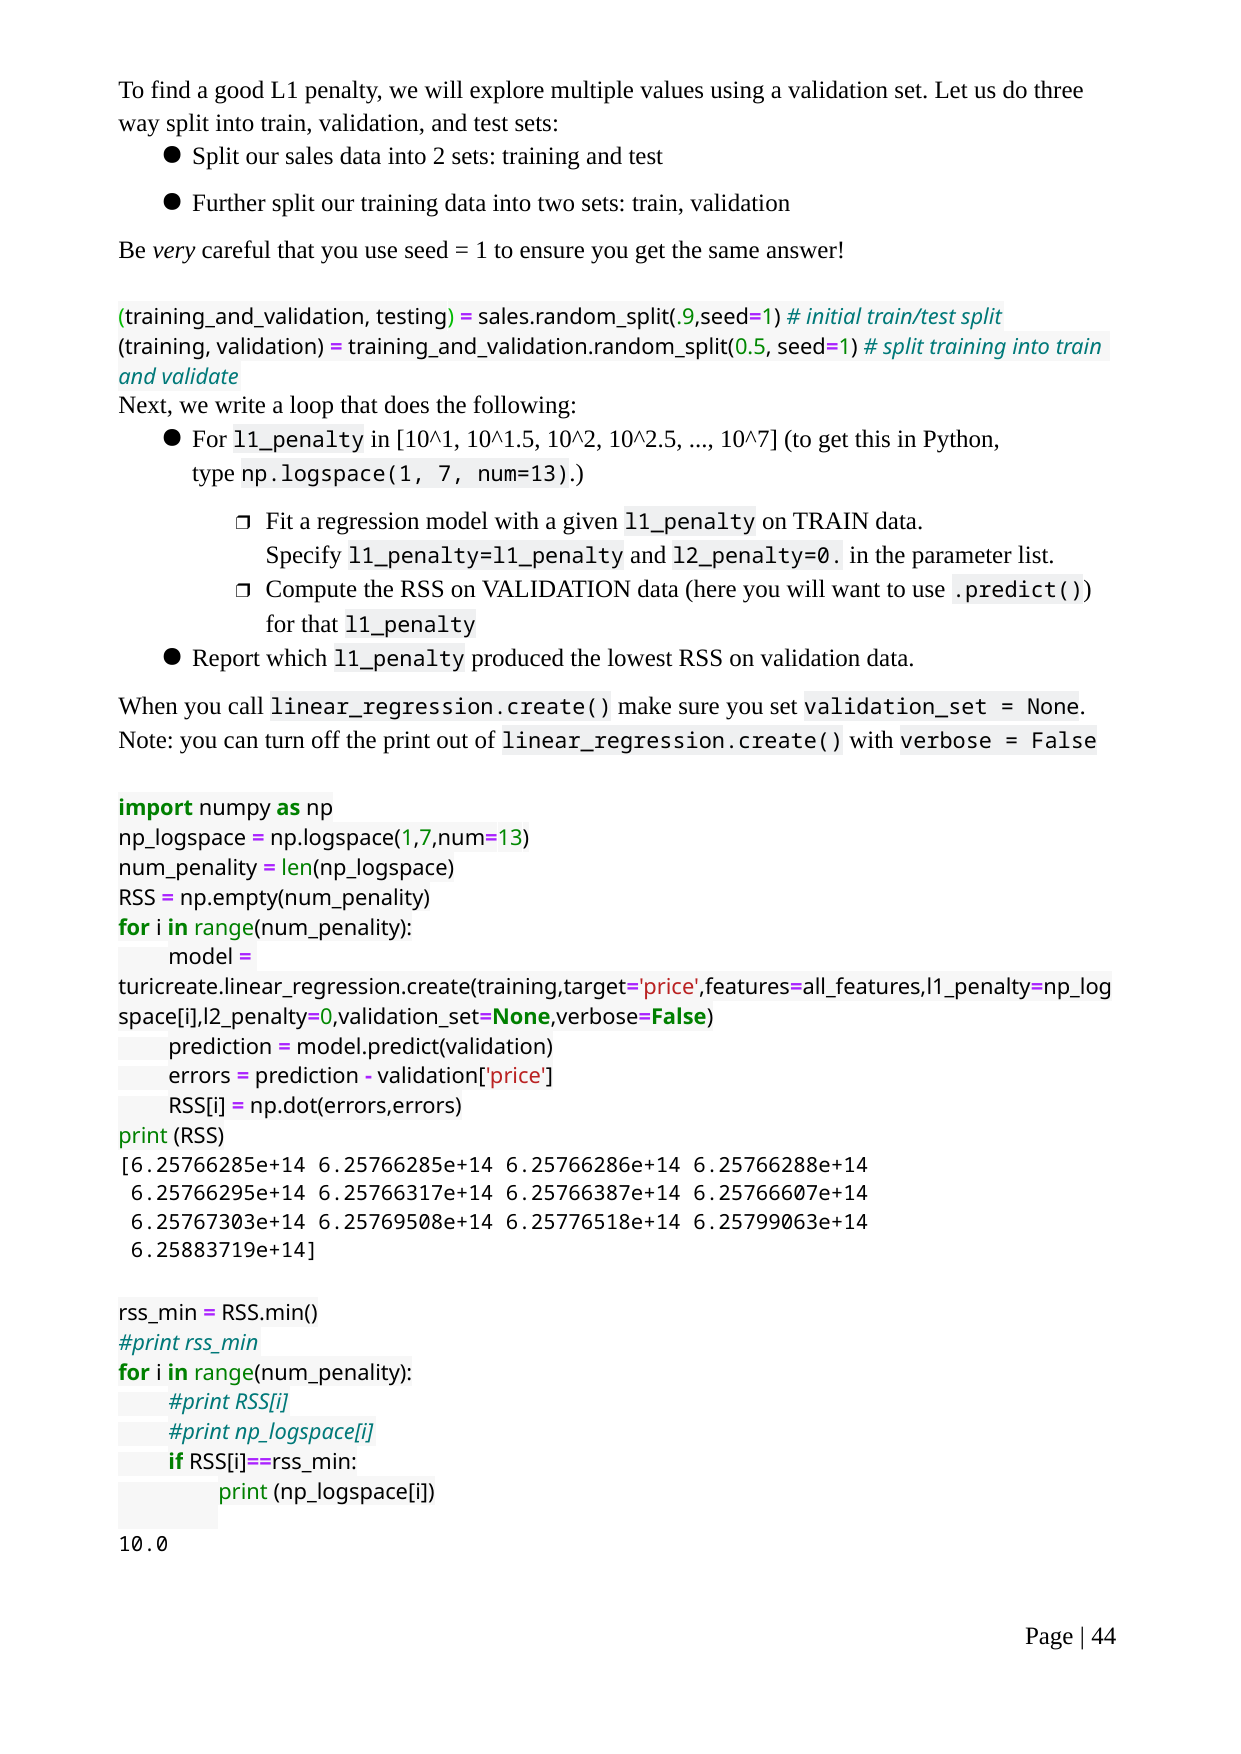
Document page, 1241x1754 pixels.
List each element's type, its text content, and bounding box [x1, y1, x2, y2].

text #print RSS[i] [118, 1386, 1122, 1416]
text print (np_logspace[i]) [118, 1476, 1122, 1505]
text for i in range(num_penality): [118, 911, 1122, 941]
text #print rss_min [118, 1327, 1122, 1356]
text RSS = np.empty(num_penality) [118, 882, 1122, 911]
text 6.25767303e+14 6.25769508e+14 6.25776518e+14 6.25799063e+14 [118, 1207, 1122, 1235]
list Compute the RSS on VALIDATION data (here you will want to use .predict()) for that l1_penalty [236, 574, 1122, 638]
text RSS[i] = np.dot(errors,errors) [118, 1090, 1122, 1120]
text rss_min = RSS.min() [118, 1297, 1122, 1327]
text if RSS[i]==rss_min: [118, 1446, 1122, 1476]
text [6.25766285e+14 6.25766285e+14 6.25766286e+14 6.25766288e+14 [118, 1150, 1122, 1178]
list Fit a regression model with a given l1_penalty on TRAIN data. Specify l1_penalty=l1_penalty and l2_penalty=0. in the parameter list. [236, 506, 1122, 570]
text prediction = model.predict(validation) [118, 1031, 1122, 1060]
list Further split our training data into two sets: train, validation [162, 188, 1122, 217]
list Split our sales data into 2 sets: training and test [162, 141, 1122, 170]
text import numpy as np [118, 792, 1122, 822]
text To find a good L1 penalty, we will explore multiple values using a validation set. Let us do three way split into train, validation, and test sets: [118, 75, 1122, 137]
text for i in range(num_penality): [118, 1356, 1122, 1386]
text (training, validation) = training_and_validation.random_split(0.5, seed=1) # split training into train and validate [118, 331, 1122, 391]
text errors = prediction - validation['price'] [118, 1060, 1122, 1090]
text Next, we write a loop that does the following: [118, 391, 1122, 419]
text 10.0 [118, 1529, 1122, 1557]
text 6.25883719e+14] [118, 1235, 1122, 1264]
list Report which l1_penalty produced the lowest RSS on validation data. [162, 643, 1122, 672]
text When you call linear_regression.create() make sure you set validation_set = None. [118, 691, 1122, 721]
text print (RSS) [118, 1120, 1122, 1150]
list For l1_penalty in [10^1, 10^1.5, 10^2, 10^2.5, ..., 10^7] (to get this in Python, type np.logspace(1, 7, num=13).) [162, 424, 1122, 488]
text np_logspace = np.logspace(1,7,num=13) [118, 822, 1122, 852]
text 6.25766295e+14 6.25766317e+14 6.25766387e+14 6.25766607e+14 [118, 1178, 1122, 1207]
text model = turicreate.linear_regression.create(training,target='price',features=all_features,l1_penalty=np_logspace[i],l2_penalty=0,validation_set=None,verbose=False) [118, 941, 1122, 1031]
text #print np_logspace[i] [118, 1416, 1122, 1446]
text num_penality = len(np_logspace) [118, 852, 1122, 882]
text Note: you can turn off the print out of linear_regression.create() with verbose = False [118, 725, 1122, 755]
text Be very careful that you use seed = 1 to ensure you get the same answer! [118, 235, 1122, 264]
text (training_and_validation, testing) = sales.random_split(.9,seed=1) # initial train/test split [118, 301, 1122, 331]
